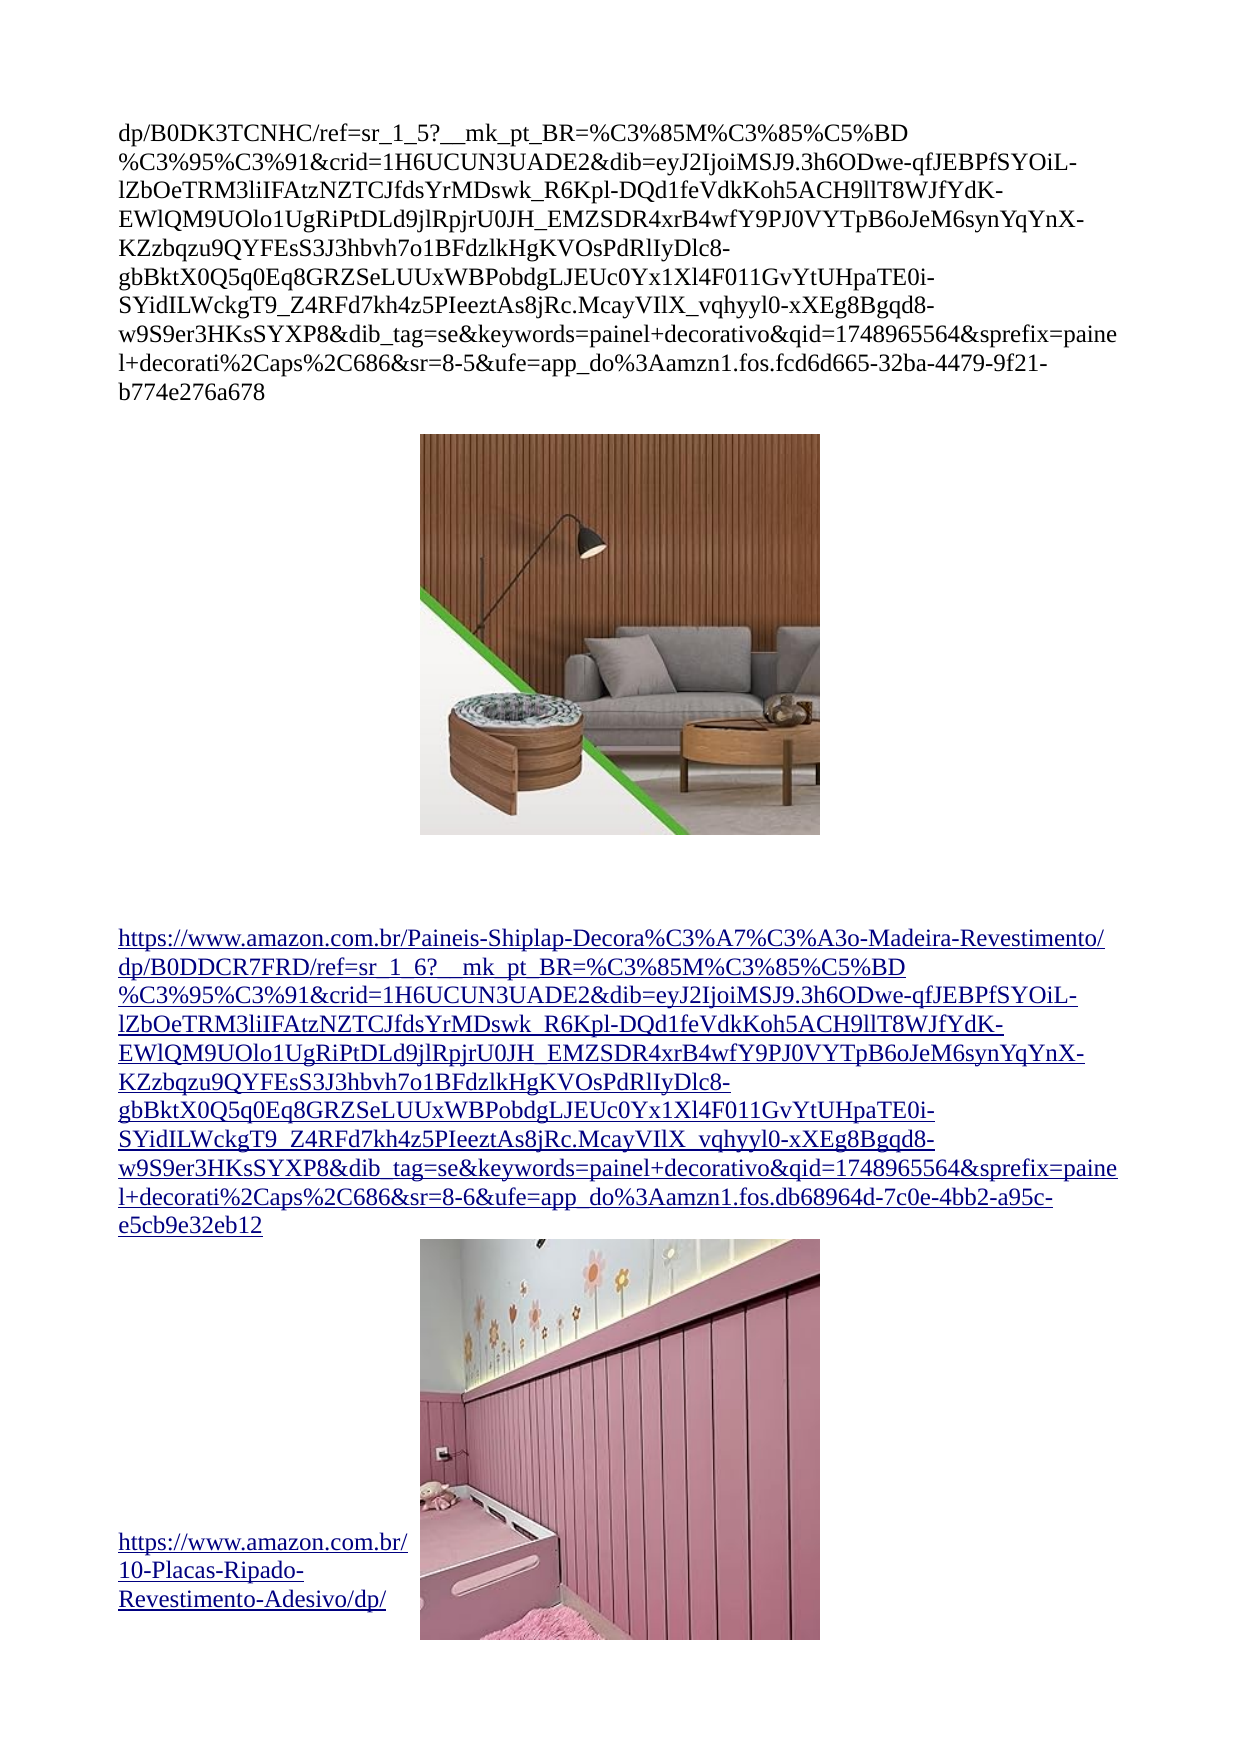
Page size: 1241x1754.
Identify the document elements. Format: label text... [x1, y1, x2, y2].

picture [420, 1239, 820, 1640]
text https://www.amazon.com.br/Paineis-Shiplap-Decora%C3%A7%C3%A3o-Madeira-Revestimento/dp/B0DDCR7FRD/ref=sr_1_6?__mk_pt_BR=%C3%85M%C3%85%C5%BD%C3%95%C3%91&crid=1H6UCUN3UADE2&dib=eyJ2IjoiMSJ9.3h6ODwe-qfJEBPfSYOiL-lZbOeTRM3liIFAtzNZTCJfdsYrMDswk_R6Kpl-DQd1feVdkKoh5ACH9llT8WJfYdK-EWlQM9UOlo1UgRiPtDLd9jlRpjrU0JH_EMZSDR4xrB4wfY9PJ0VYTpB6oJeM6synYqYnX-KZzbqzu9QYFEsS3J3hbvh7o1BFdzlkHgKVOsPdRlIyDlc8-gbBktX0Q5q0Eq8GRZSeLUUxWBPobdgLJEUc0Yx1Xl4F011GvYtUHpaTE0i-SYidILWckgT9_Z4RFd7kh4z5PIeeztAs8jRc.McayVIlX_vqhyyl0-xXEg8Bgqd8-w9S9er3HKsSYXP8&dib_tag=se&keywords=painel+decorativo&qid=1748965564&sprefix=painel+decorati%2Caps%2C686&sr=8-6&ufe=app_do%3Aamzn1.fos.db68964d-7c0e-4bb2-a95c-e5cb9e32eb12 [118, 923, 1122, 1239]
text dp/B0DK3TCNHC/ref=sr_1_5?__mk_pt_BR=%C3%85M%C3%85%C5%BD%C3%95%C3%91&crid=1H6UCUN3UADE2&dib=eyJ2IjoiMSJ9.3h6ODwe-qfJEBPfSYOiL-lZbOeTRM3liIFAtzNZTCJfdsYrMDswk_R6Kpl-DQd1feVdkKoh5ACH9llT8WJfYdK-EWlQM9UOlo1UgRiPtDLd9jlRpjrU0JH_EMZSDR4xrB4wfY9PJ0VYTpB6oJeM6synYqYnX-KZzbqzu9QYFEsS3J3hbvh7o1BFdzlkHgKVOsPdRlIyDlc8-gbBktX0Q5q0Eq8GRZSeLUUxWBPobdgLJEUc0Yx1Xl4F011GvYtUHpaTE0i-SYidILWckgT9_Z4RFd7kh4z5PIeeztAs8jRc.McayVIlX_vqhyyl0-xXEg8Bgqd8-w9S9er3HKsSYXP8&dib_tag=se&keywords=painel+decorativo&qid=1748965564&sprefix=painel+decorati%2Caps%2C686&sr=8-5&ufe=app_do%3Aamzn1.fos.fcd6d665-32ba-4479-9f21-b774e276a678 [118, 118, 1122, 406]
text [820, 1527, 1122, 1613]
picture [420, 434, 820, 835]
text https://www.amazon.com.br/10-Placas-Ripado-Revestimento-Adesivo/dp/ [118, 1527, 420, 1613]
